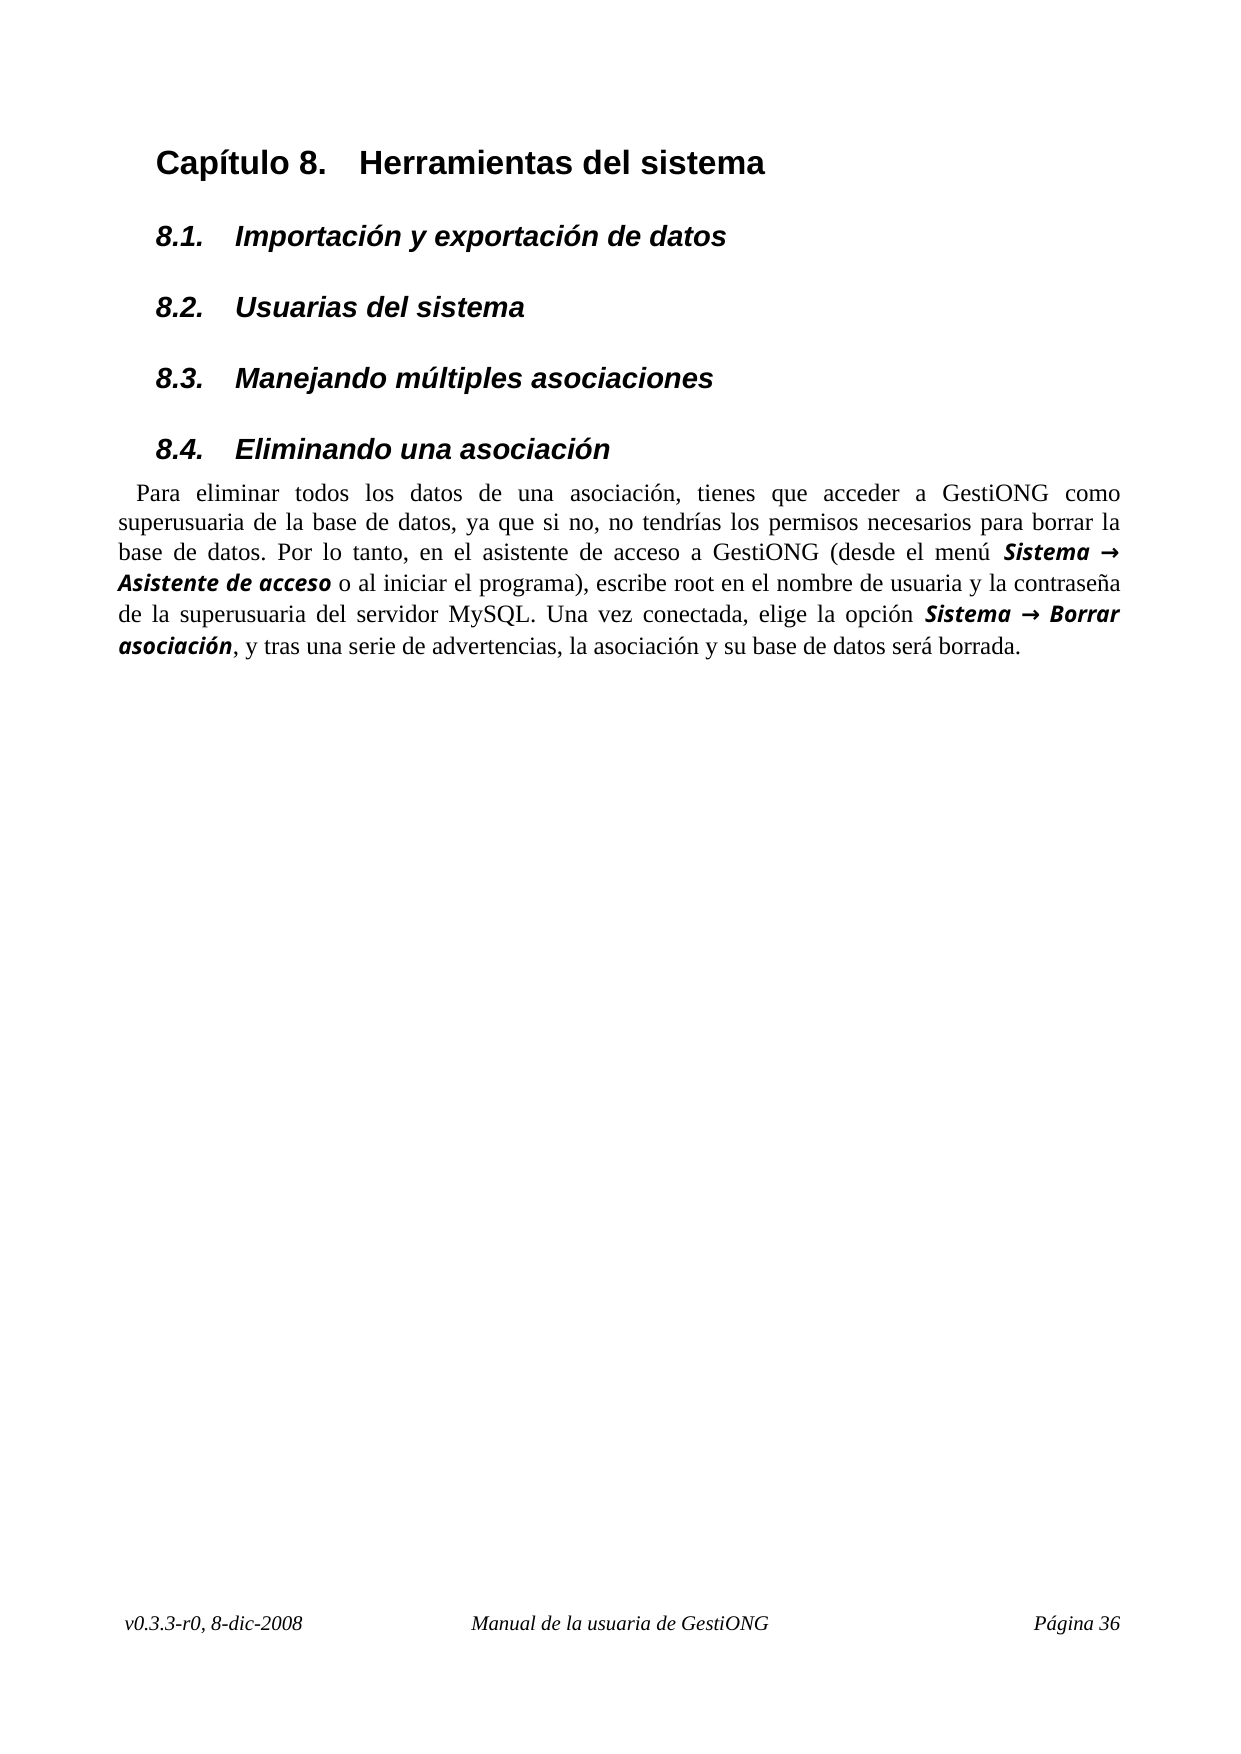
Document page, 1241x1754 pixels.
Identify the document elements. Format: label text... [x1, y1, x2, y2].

subtitle Importación y exportación de datos [118, 219, 1122, 253]
subtitle Usuarias del sistema [118, 290, 1122, 324]
text Para eliminar todos los datos de una asociación, tienes que acceder a GestiONG como superusuaria de la base de datos, ya que si no, no tendrías los permisos necesarios para borrar la base de datos. Por lo tanto, en el asistente de acceso a GestiONG (desde el menú Sistema → Asistente de acceso o al iniciar el programa), escribe root en el nombre de usuaria y la contraseña de la superusuaria del servidor MySQL. Una vez conectada, elige la opción Sistema → Borrar asociación, y tras una serie de advertencias, la asociación y su base de datos será borrada. [118, 478, 1122, 661]
subtitle Manejando múltiples asociaciones [118, 361, 1122, 395]
subtitle Eliminando una asociación [118, 432, 1122, 466]
subtitle Herramientas del sistema [118, 143, 1122, 182]
